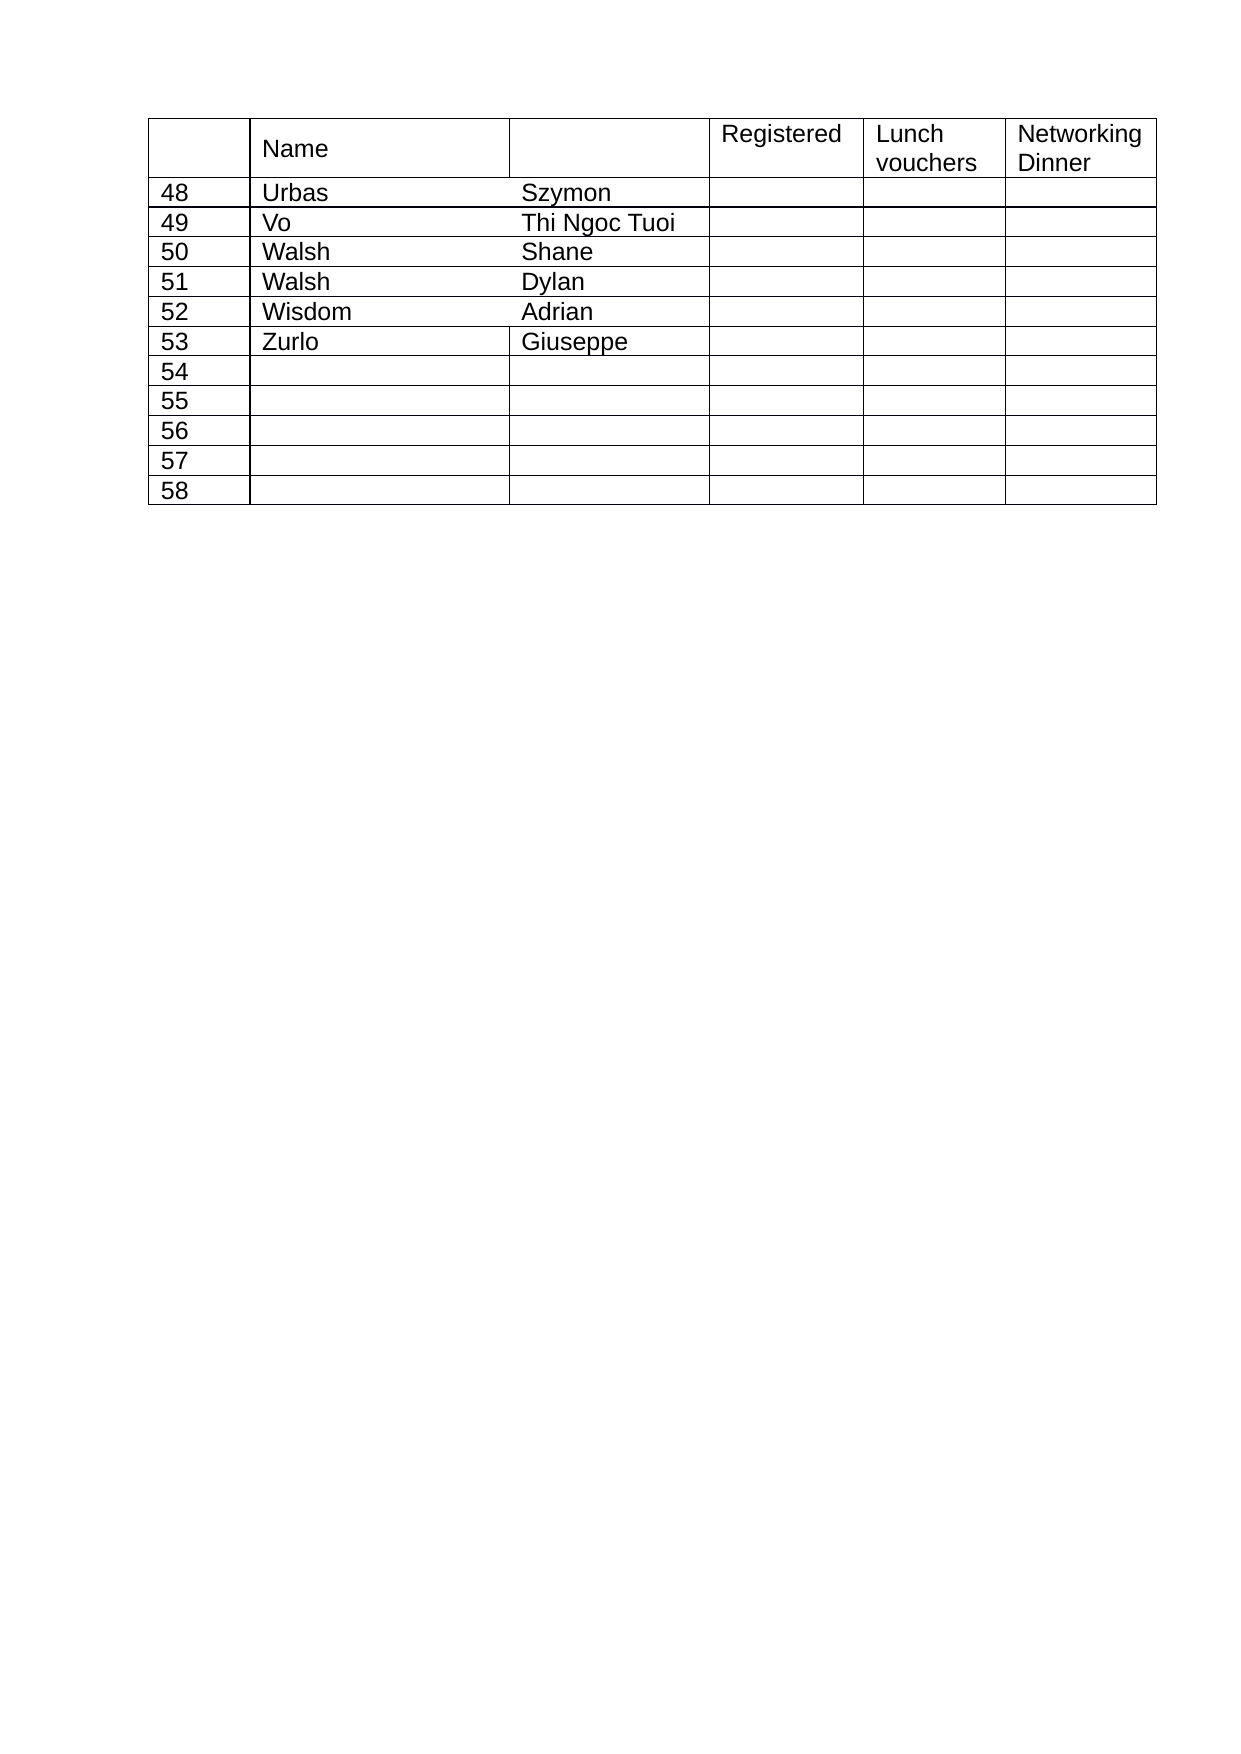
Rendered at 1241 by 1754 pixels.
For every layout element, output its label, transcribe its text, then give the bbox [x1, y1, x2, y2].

table_header Name [251, 119, 509, 177]
table_cell [149, 297, 249, 326]
table_cell Walsh [251, 237, 509, 266]
table_cell Walsh [251, 267, 509, 296]
table_cell [1006, 297, 1156, 326]
table_cell [149, 416, 249, 445]
table_cell [149, 356, 249, 385]
table_cell [1006, 356, 1156, 385]
table_cell [149, 446, 249, 474]
table_cell [510, 356, 709, 385]
table_cell [1006, 178, 1156, 206]
table_cell [710, 446, 863, 474]
table_cell [864, 446, 1005, 474]
table_cell [149, 327, 249, 355]
table_cell [251, 386, 509, 415]
table_header [149, 119, 249, 177]
table_cell [149, 386, 249, 415]
table_cell [710, 237, 863, 266]
table_cell [710, 416, 863, 445]
table_cell [1006, 386, 1156, 415]
table_cell [149, 178, 249, 206]
table_cell [864, 356, 1005, 385]
table_cell [149, 208, 249, 236]
table_cell [864, 267, 1005, 296]
table_cell [1006, 327, 1156, 355]
table_cell [710, 267, 863, 296]
table_cell Wisdom [251, 297, 509, 326]
table_cell [149, 237, 249, 266]
table_cell [1006, 416, 1156, 445]
table_header Networking Dinner [1006, 119, 1156, 177]
table_cell Shane [509, 237, 709, 266]
table_cell [864, 416, 1005, 445]
table_header Registered [710, 119, 863, 177]
table_cell [864, 327, 1005, 355]
table_cell Dylan [509, 267, 709, 296]
table_cell [1006, 476, 1156, 504]
table_cell [251, 476, 509, 504]
table_cell [149, 476, 249, 504]
table_cell [251, 446, 509, 474]
table_cell Thi Ngoc Tuoi [509, 208, 709, 236]
table_cell Zurlo [251, 327, 509, 355]
table_cell Szymon [509, 178, 709, 206]
table_cell [1006, 208, 1156, 236]
table_cell [710, 356, 863, 385]
table_cell [864, 297, 1005, 326]
table_cell Adrian [509, 297, 709, 326]
table_cell [510, 386, 709, 415]
table_header Lunch vouchers [864, 119, 1005, 177]
table_cell [149, 267, 249, 296]
table_cell [710, 178, 863, 206]
table_cell [1006, 446, 1156, 474]
table_cell [1006, 237, 1156, 266]
table_cell [251, 356, 509, 385]
table_cell [864, 386, 1005, 415]
table_cell [864, 237, 1005, 266]
table_cell Giuseppe [510, 327, 709, 355]
table_cell [251, 416, 509, 445]
table_cell [864, 208, 1005, 236]
table_cell [510, 446, 709, 474]
table_cell Vo [251, 208, 509, 236]
table_cell [510, 476, 709, 504]
table_cell [710, 327, 863, 355]
table_cell Urbas [251, 178, 509, 206]
table_cell [710, 386, 863, 415]
table_cell [864, 476, 1005, 504]
table_cell [510, 416, 709, 445]
table_cell [864, 178, 1005, 206]
table_cell [710, 208, 863, 236]
table_cell [710, 297, 863, 326]
table_cell [710, 476, 863, 504]
table_header [510, 119, 709, 177]
table_cell [1006, 267, 1156, 296]
